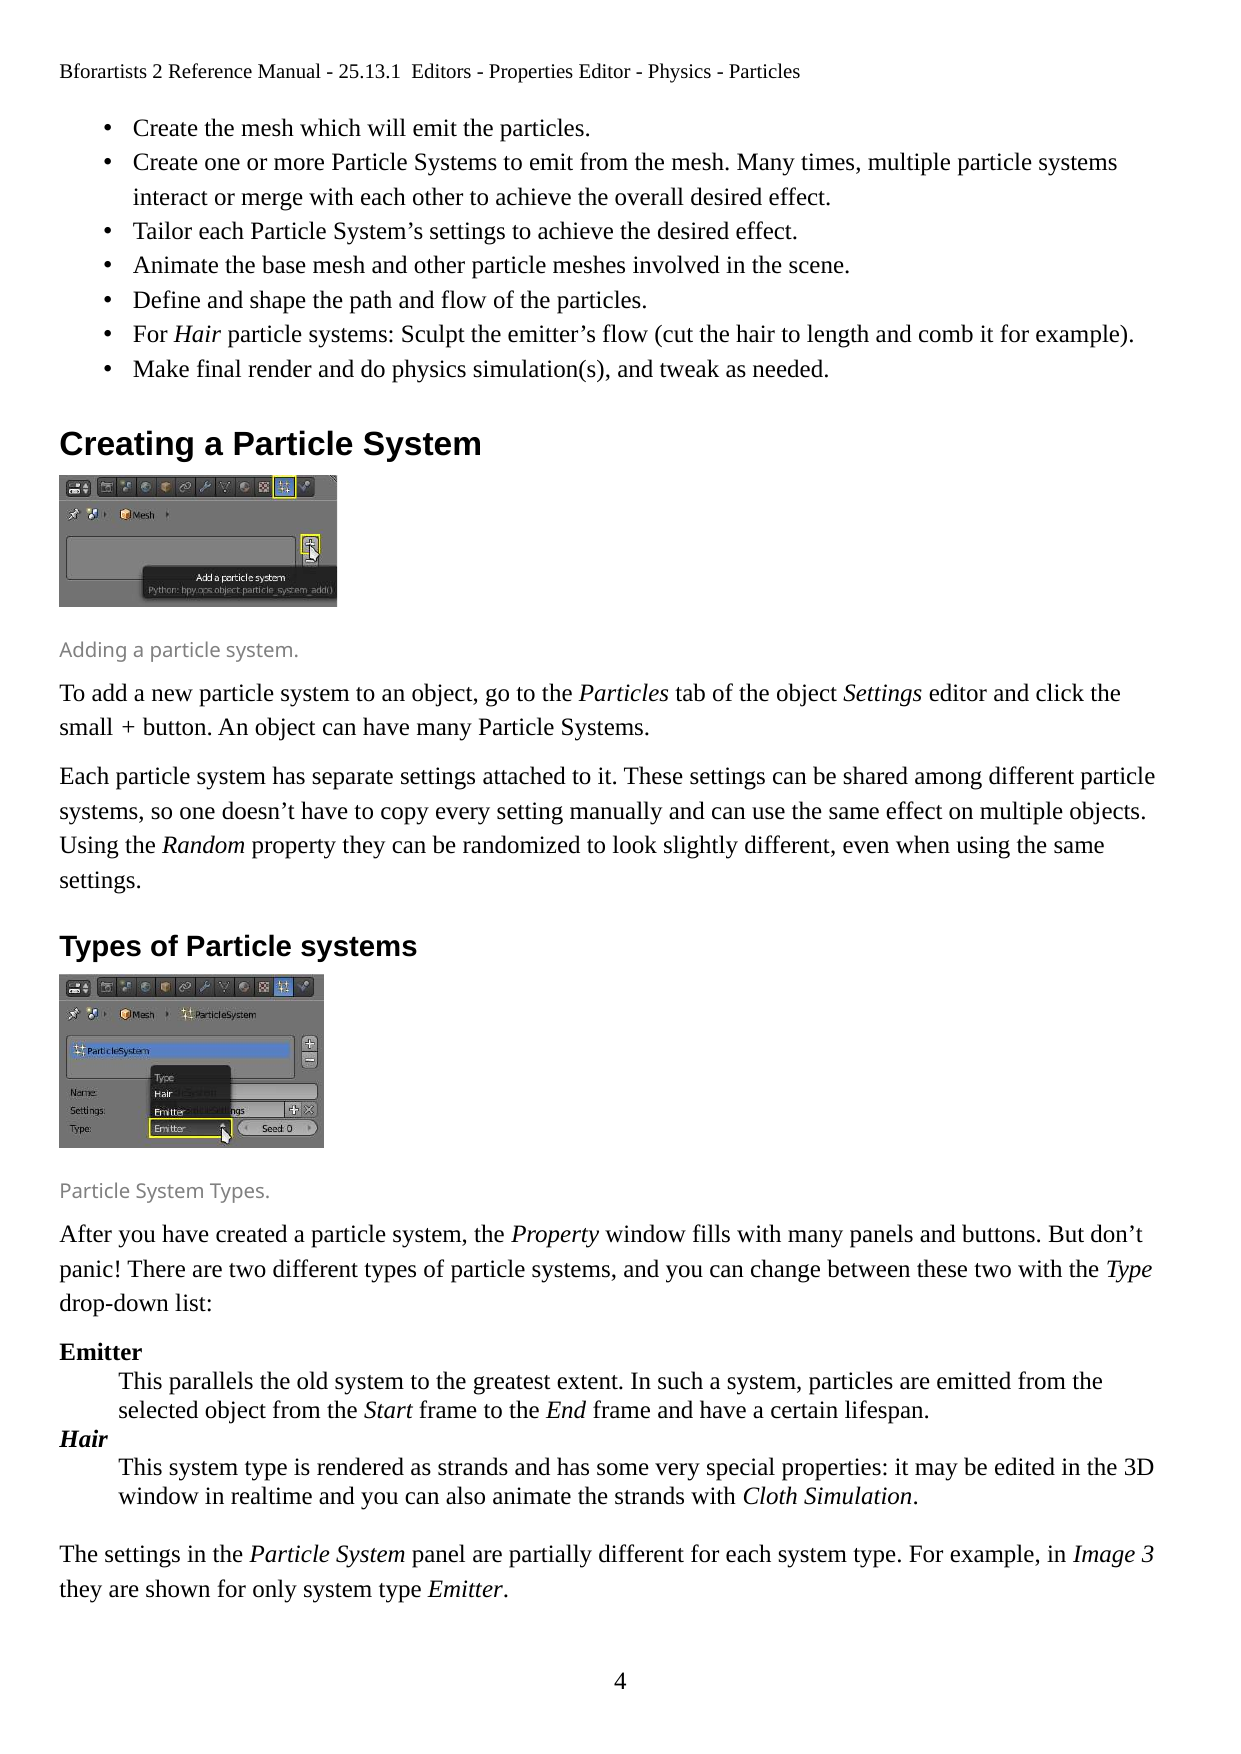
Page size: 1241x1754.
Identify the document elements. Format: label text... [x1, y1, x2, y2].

list For Hair particle systems: Sculpt the emitter’s flow (cut the hair to length and comb it for example). [103, 319, 1181, 348]
subtitle Emitter [59, 1337, 1181, 1366]
list This parallels the old system to the greatest extent. In such a system, particles are emitted from the selected object from the Start frame to the End frame and have a certain lifespan. [118, 1366, 1181, 1424]
text Each particle system has separate settings attached to it. These settings can be shared among different particle systems, so one doesn’t have to copy every setting manually and can use the same effect on multiple objects. Using the Random property they can be randomized to look slightly different, even when using the same settings. [59, 761, 1181, 893]
list This system type is rendered as strands and has some very special properties: it may be edited in the 3D window in realtime and you can also animate the strands with Cloth Simulation. [118, 1452, 1181, 1510]
list Create one or more Particle Systems to emit from the mesh. Many times, multiple particle systems interact or merge with each other to achieve the overall desired effect. [103, 147, 1181, 210]
text To add a new particle system to an object, go to the Particles tab of the object Settings editor and click the small + button. An object can have many Particle Systems. [59, 678, 1181, 741]
list Create the mesh which will emit the particles. [103, 113, 1181, 141]
list Animate the base mesh and other particle meshes involved in the scene. [103, 251, 1181, 279]
picture [59, 974, 324, 1148]
picture [59, 475, 338, 607]
list Make final render and do physics simulation(s), and tweak as needed. [103, 354, 1181, 383]
subtitle Creating a Particle System [59, 424, 1181, 462]
list Define and shape the path and flow of the particles. [103, 285, 1181, 314]
subtitle Types of Particle systems [59, 928, 1181, 962]
text Particle System Types. [59, 1173, 1181, 1205]
text Adding a particle system. [59, 632, 1181, 663]
subtitle Hair [59, 1424, 1181, 1452]
list Tailor each Particle System’s settings to achieve the desired effect. [103, 216, 1181, 245]
text After you have created a particle system, the Property window fills with many panels and buttons. But don’t panic! There are two different types of particle systems, and you can change between these two with the Type drop-down list: [59, 1219, 1181, 1317]
text The settings in the Particle System panel are partially different for each system type. For example, in Image 3 they are shown for only system type Emitter. [59, 1539, 1181, 1603]
